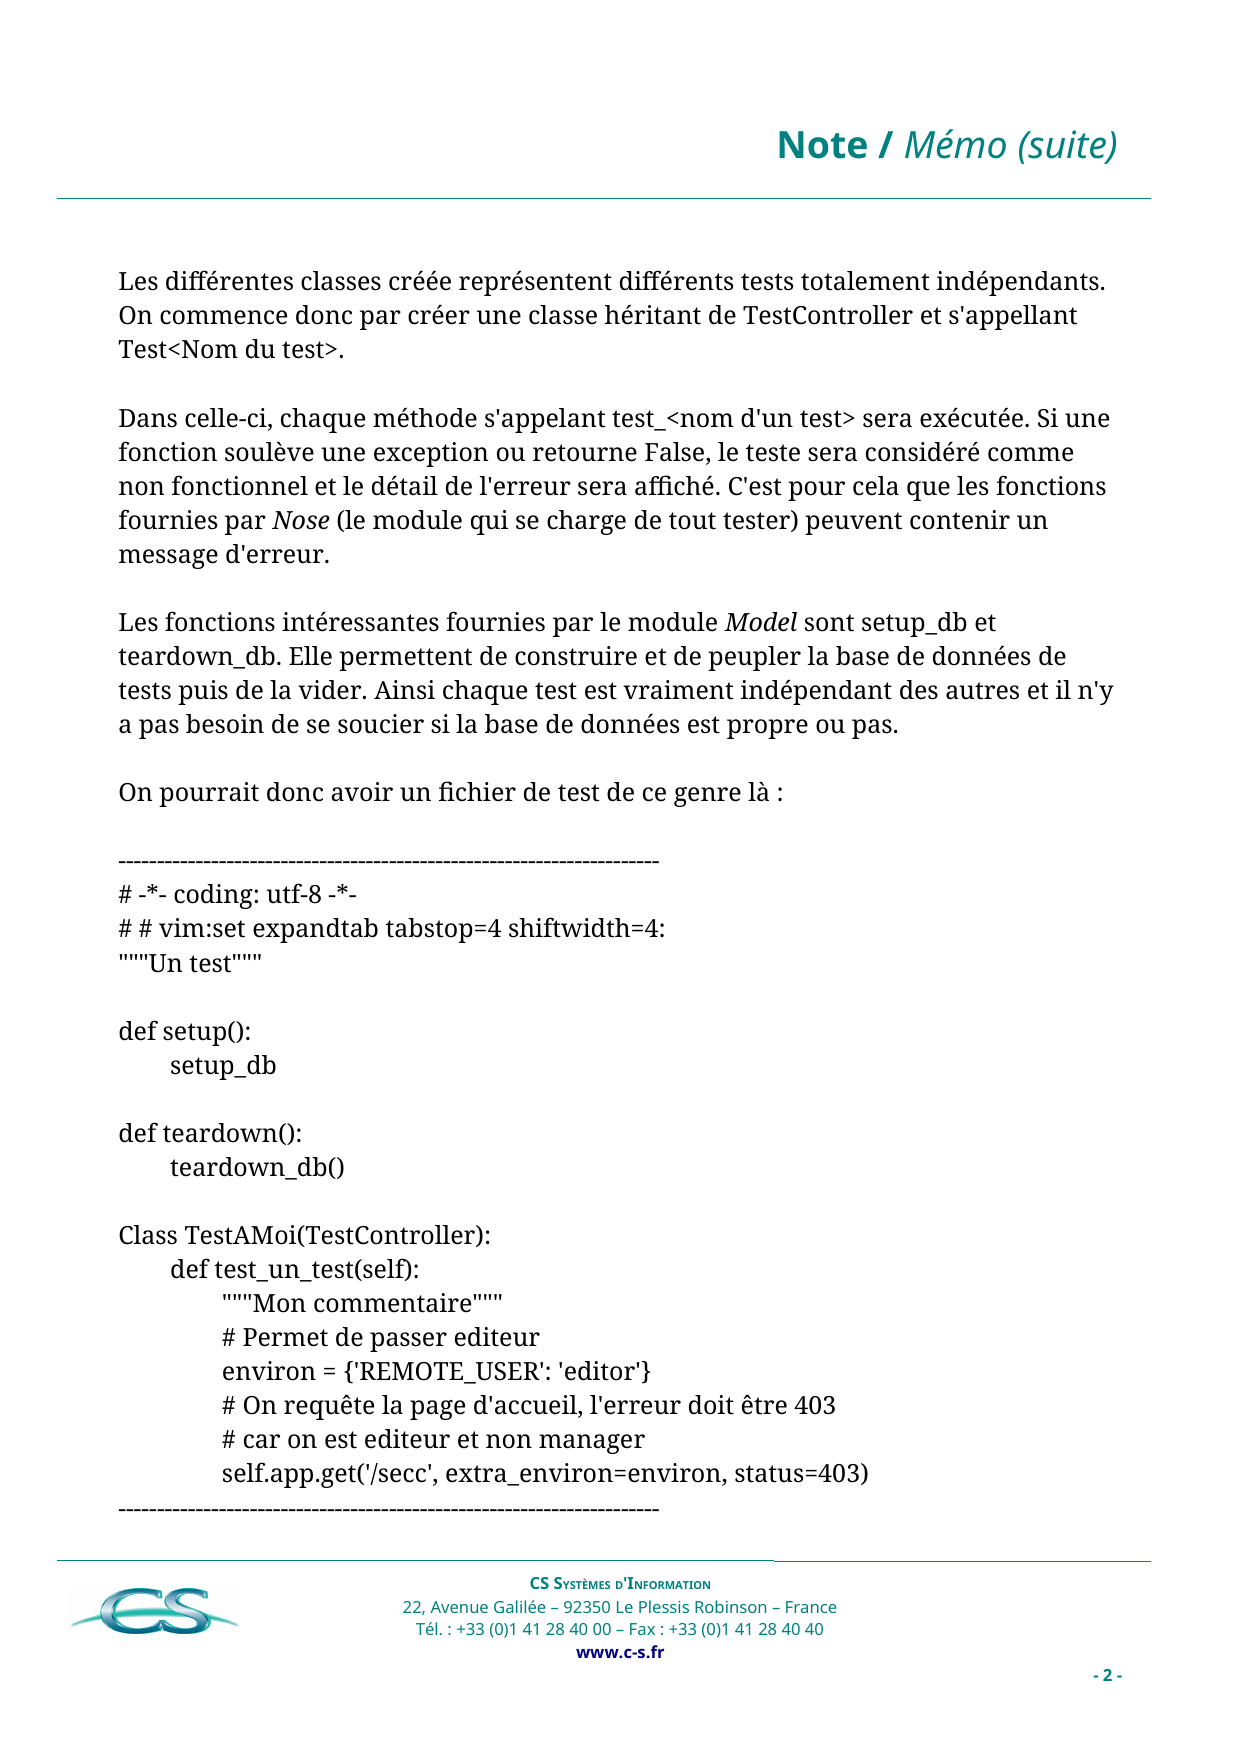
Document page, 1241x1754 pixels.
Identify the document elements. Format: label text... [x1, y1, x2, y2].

text # # vim:set expandtab tabstop=4 shiftwidth=4: [118, 911, 1122, 945]
text On commence donc par créer une classe héritant de TestController et s'appellant Test<Nom du test>. [118, 298, 1122, 366]
text """Mon commentaire""" [118, 1286, 1122, 1320]
text Les différentes classes créée représentent différents tests totalement indépendants. [118, 264, 1122, 298]
text def teardown(): [118, 1116, 1122, 1149]
text setup_db [118, 1047, 1122, 1081]
text # -*- coding: utf-8 -*- [118, 877, 1122, 911]
text def setup(): [118, 1013, 1122, 1047]
text # car on est editeur et non manager [118, 1422, 1122, 1456]
text ---------------------------------------------------------------------- [118, 1490, 1122, 1524]
text teardown_db() [118, 1149, 1122, 1184]
text Class TestAMoi(TestController): [118, 1218, 1122, 1252]
text ---------------------------------------------------------------------- [118, 843, 1122, 877]
text environ = {'REMOTE_USER': 'editor'} [118, 1354, 1122, 1388]
text Les fonctions intéressantes fournies par le module Model sont setup_db et teardown_db. Elle permettent de construire et de peupler la base de données de tests puis de la vider. Ainsi chaque test est vraiment indépendant des autres et il n'y a pas besoin de se soucier si la base de données est propre ou pas. [118, 604, 1122, 741]
text def test_un_test(self): [118, 1252, 1122, 1286]
picture [67, 1588, 242, 1634]
text # On requête la page d'accueil, l'erreur doit être 403 [118, 1388, 1122, 1422]
text Dans celle-ci, chaque méthode s'appelant test_<nom d'un test> sera exécutée. Si une fonction soulève une exception ou retourne False, le teste sera considéré comme non fonctionnel et le détail de l'erreur sera affiché. C'est pour cela que les fonctions fournies par Nose (le module qui se charge de tout tester) peuvent contenir un message d'erreur. [118, 400, 1122, 571]
text self.app.get('/secc', extra_environ=environ, status=403) [118, 1456, 1122, 1490]
text # Permet de passer editeur [118, 1320, 1122, 1354]
text """Un test""" [118, 945, 1122, 979]
text On pourrait donc avoir un fichier de test de ce genre là : [118, 775, 1122, 809]
